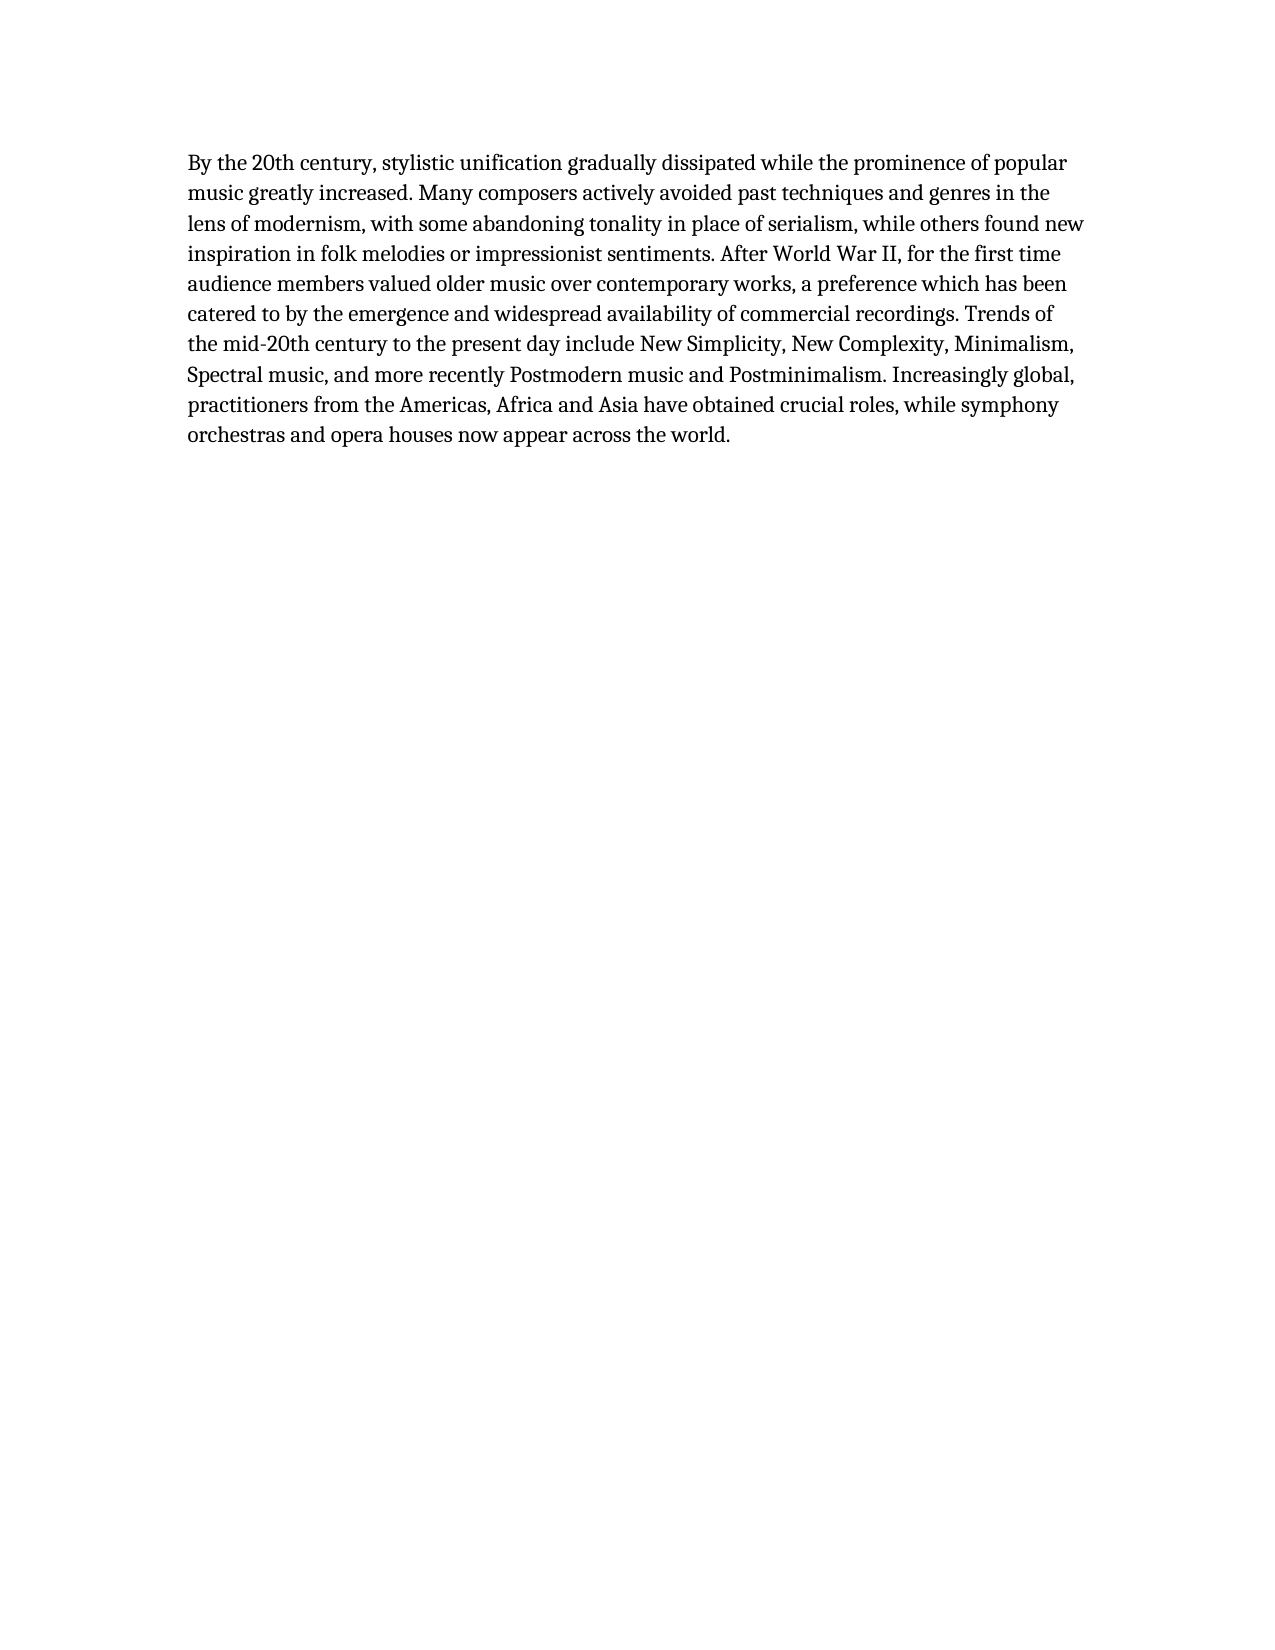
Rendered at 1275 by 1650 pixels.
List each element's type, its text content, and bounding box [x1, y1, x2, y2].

text By the 20th century, stylistic unification gradually dissipated while the prominence of popular music greatly increased. Many composers actively avoided past techniques and genres in the lens of modernism, with some abandoning tonality in place of serialism, while others found new inspiration in folk melodies or impressionist sentiments. After World War II, for the first time audience members valued older music over contemporary works, a preference which has been catered to by the emergence and widespread availability of commercial recordings. Trends of the mid-20th century to the present day include New Simplicity, New Complexity, Minimalism, Spectral music, and more recently Postmodern music and Postminimalism. Increasingly global, practitioners from the Americas, Africa and Asia have obtained crucial roles, while symphony orchestras and opera houses now appear across the world. [187, 150, 1087, 448]
